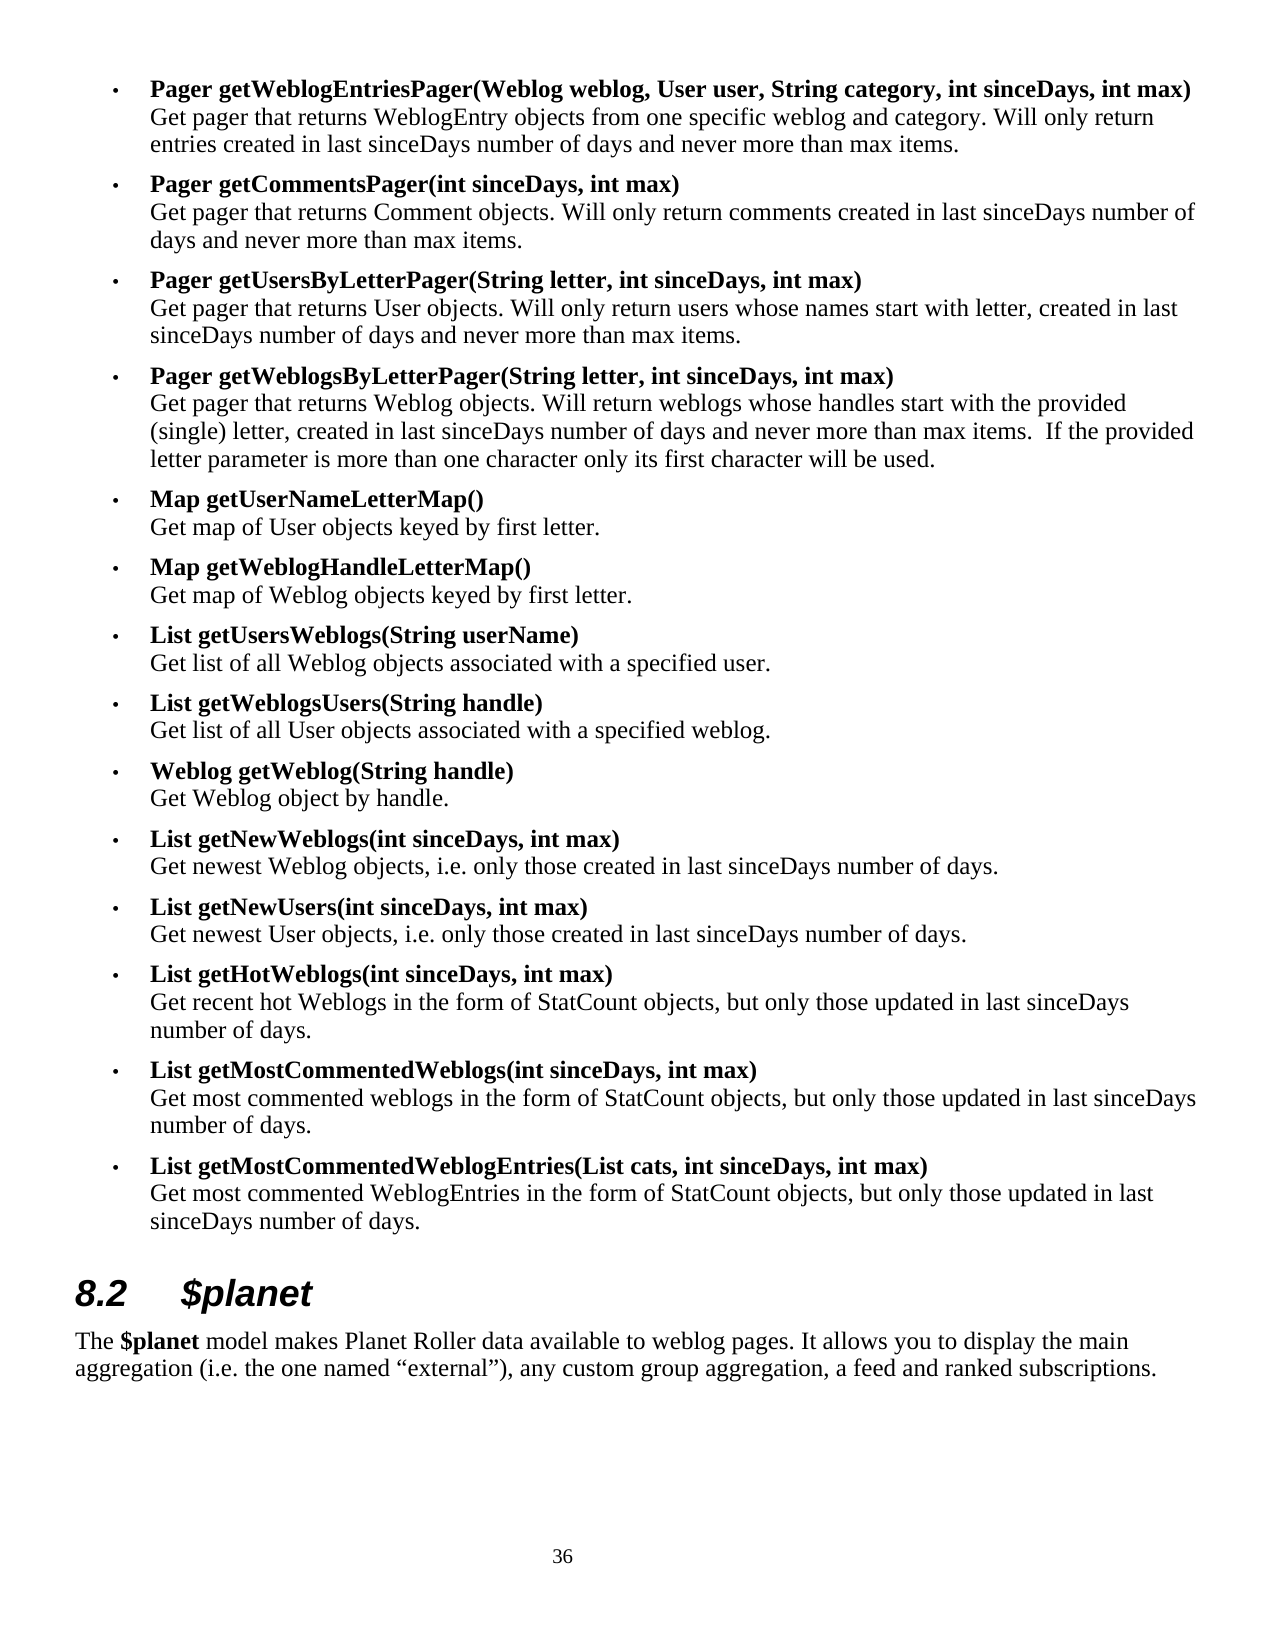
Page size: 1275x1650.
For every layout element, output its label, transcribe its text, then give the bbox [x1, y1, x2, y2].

list List getNewWeblogs(int sinceDays, int max) Get newest Weblog objects, i.e. only those created in last sinceDays number of days. [112, 825, 1200, 880]
list Map getWeblogHandleLetterMap() Get map of Weblog objects keyed by first letter. [112, 553, 1200, 608]
list List getUsersWeblogs(String userName) Get list of all Weblog objects associated with a specified user. [112, 621, 1200, 676]
subtitle $planet [75, 1272, 1200, 1314]
list Pager getCommentsPager(int sinceDays, int max) Get pager that returns Comment objects. Will only return comments created in last sinceDays number of days and never more than max items. [112, 171, 1200, 254]
list Pager getWeblogsByLetterPager(String letter, int sinceDays, int max) Get pager that returns Weblog objects. Will return weblogs whose handles start with the provided (single) letter, created in last sinceDays number of days and never more than max items. If the provided letter parameter is more than one character only its first character will be used. [112, 362, 1200, 473]
list List getMostCommentedWeblogEntries(List cats, int sinceDays, int max) Get most commented WeblogEntries in the form of StatCount objects, but only those updated in last sinceDays number of days. [112, 1152, 1200, 1235]
list Map getUserNameLetterMap() Get map of User objects keyed by first letter. [112, 485, 1200, 541]
list List getNewUsers(int sinceDays, int max) Get newest User objects, i.e. only those created in last sinceDays number of days. [112, 893, 1200, 948]
list List getWeblogsUsers(String handle) Get list of all User objects associated with a specified weblog. [112, 689, 1200, 744]
list Pager getUsersByLetterPager(String letter, int sinceDays, int max) Get pager that returns User objects. Will only return users whose names start with letter, created in last sinceDays number of days and never more than max items. [112, 266, 1200, 349]
text The $planet model makes Planet Roller data available to weblog pages. It allows you to display the main aggregation (i.e. the one named “external”), any custom group aggregation, a feed and ranked subscriptions. [75, 1327, 1200, 1382]
list Pager getWeblogEntriesPager(Weblog weblog, User user, String category, int sinceDays, int max) Get pager that returns WeblogEntry objects from one specific weblog and category. Will only return entries created in last sinceDays number of days and never more than max items. [112, 75, 1200, 158]
list List getMostCommentedWeblogs(int sinceDays, int max) Get most commented weblogs in the form of StatCount objects, but only those updated in last sinceDays number of days. [112, 1056, 1200, 1139]
list List getHotWeblogs(int sinceDays, int max) Get recent hot Weblogs in the form of StatCount objects, but only those updated in last sinceDays number of days. [112, 961, 1200, 1044]
list Weblog getWeblog(String handle) Get Weblog object by handle. [112, 757, 1200, 812]
